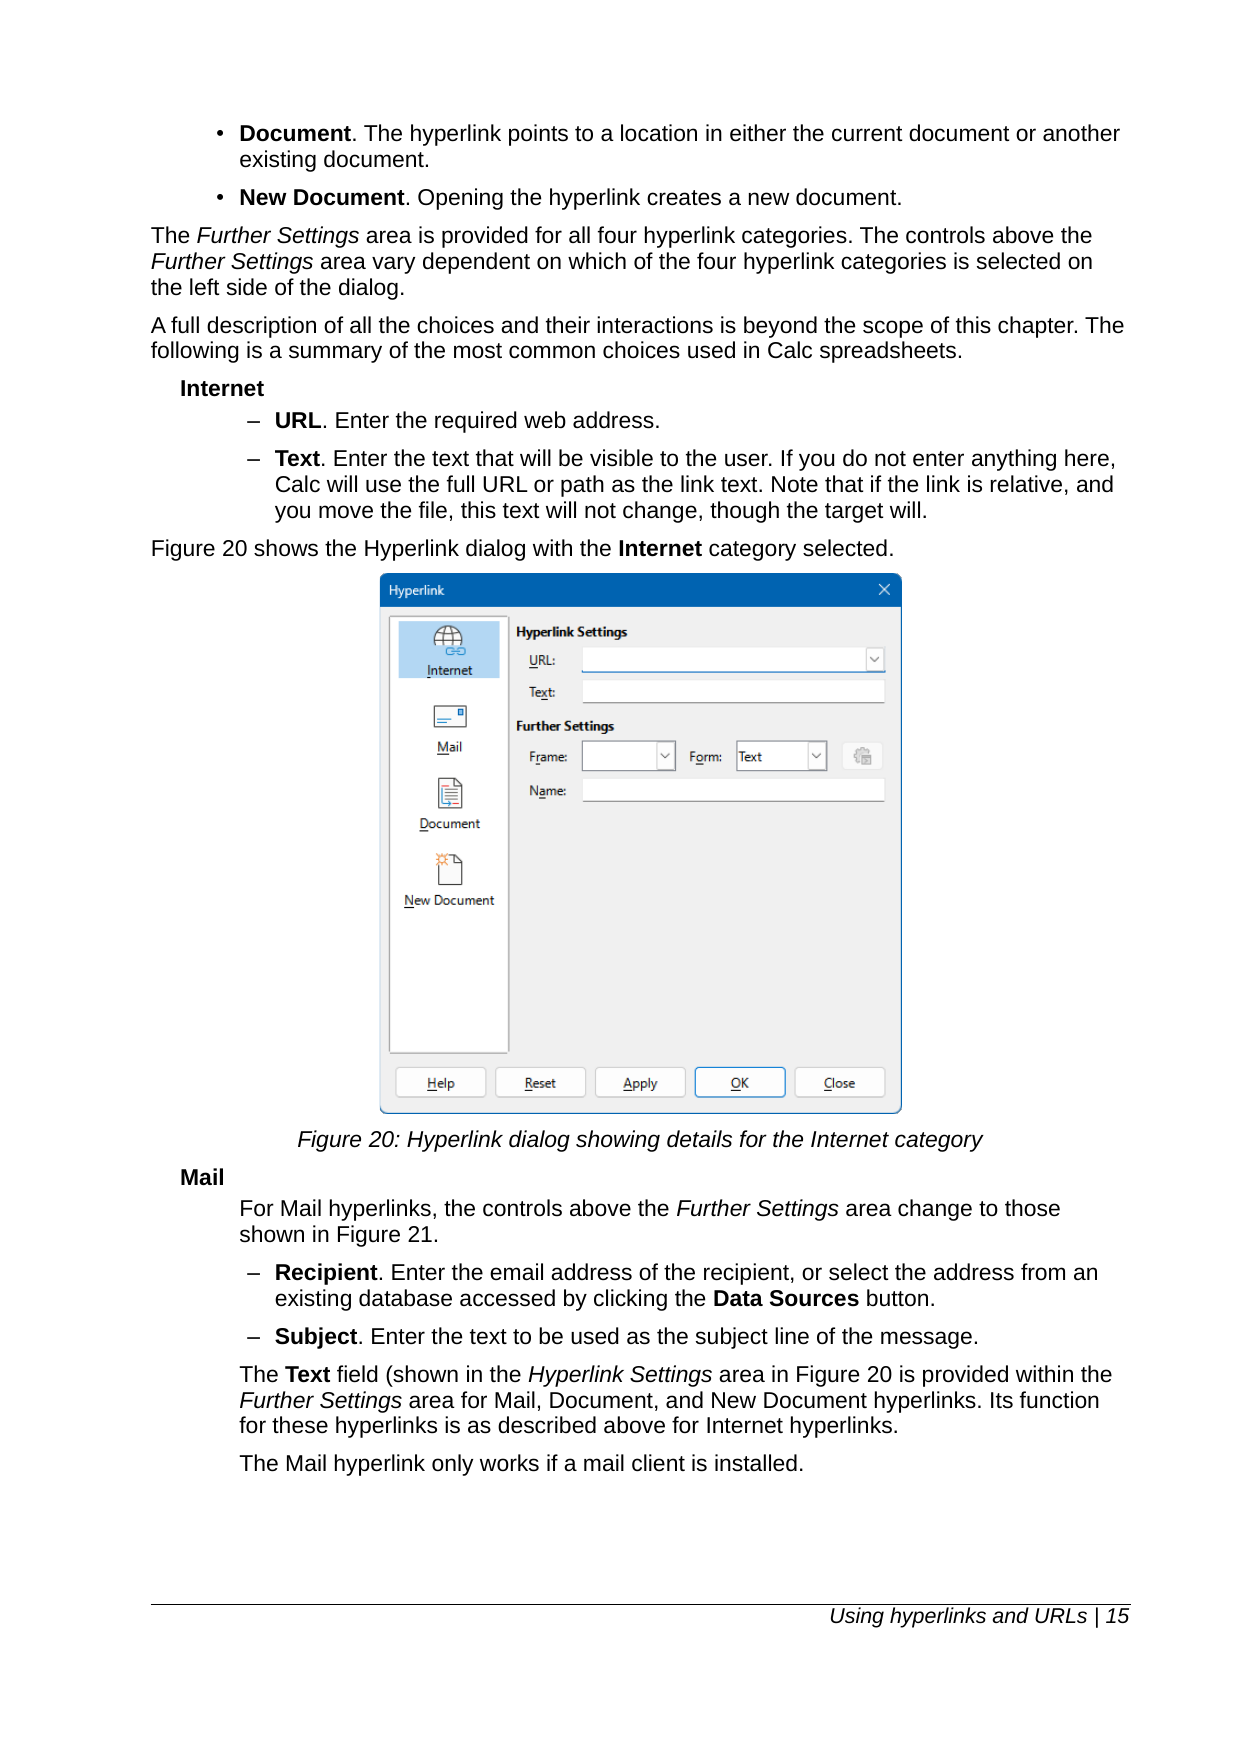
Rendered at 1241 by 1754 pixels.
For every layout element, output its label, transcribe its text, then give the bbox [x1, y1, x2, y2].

list New Document. Opening the hyperlink creates a new document. [224, 185, 1131, 210]
text The Mail hyperlink only works if a mail client is installed. [239, 1451, 1131, 1477]
list URL. Enter the required web address. [260, 408, 1131, 433]
list A full description of all the choices and their interactions is beyond the scope of this chapter. The following is a summary of the most common choices used in Calc spreadsheets. [151, 312, 1131, 363]
list Text. Enter the text that will be visible to the user. If you do not enter anything here, Calc will use the full URL or path as the link text. Note that if the link is relative, and you move the file, this text will not change, though the target will. [260, 446, 1131, 523]
list Document. The hyperlink points to a location in either the current document or another existing document. [224, 121, 1131, 172]
text Internet [180, 376, 1131, 402]
text The Text field (shown in the Hyperlink Settings area in Figure 20 is provided within the Further Settings area for Mail, Document, and New Document hyperlinks. Its function for these hyperlinks is as described above for Internet hyperlinks. [239, 1362, 1131, 1439]
text For Mail hyperlinks, the controls above the Further Settings area change to those shown in Figure 21. [239, 1196, 1131, 1247]
text The Further Settings area is provided for all four hyperlink categories. The controls above the Further Settings area vary dependent on which of the four hyperlink categories is selected on the left side of the dialog. [151, 223, 1131, 300]
text Mail [180, 1164, 1131, 1190]
text Figure 20: Hyperlink dialog showing details for the Internet category [297, 1126, 984, 1152]
picture [379, 573, 902, 1114]
list Recipient. Enter the email address of the recipient, or select the address from an existing database accessed by clicking the Data Sources button. [260, 1260, 1131, 1311]
text Figure 20 shows the Hyperlink dialog with the Internet category selected. [151, 535, 1131, 561]
list Subject. Enter the text to be used as the subject line of the message. [260, 1324, 1131, 1349]
